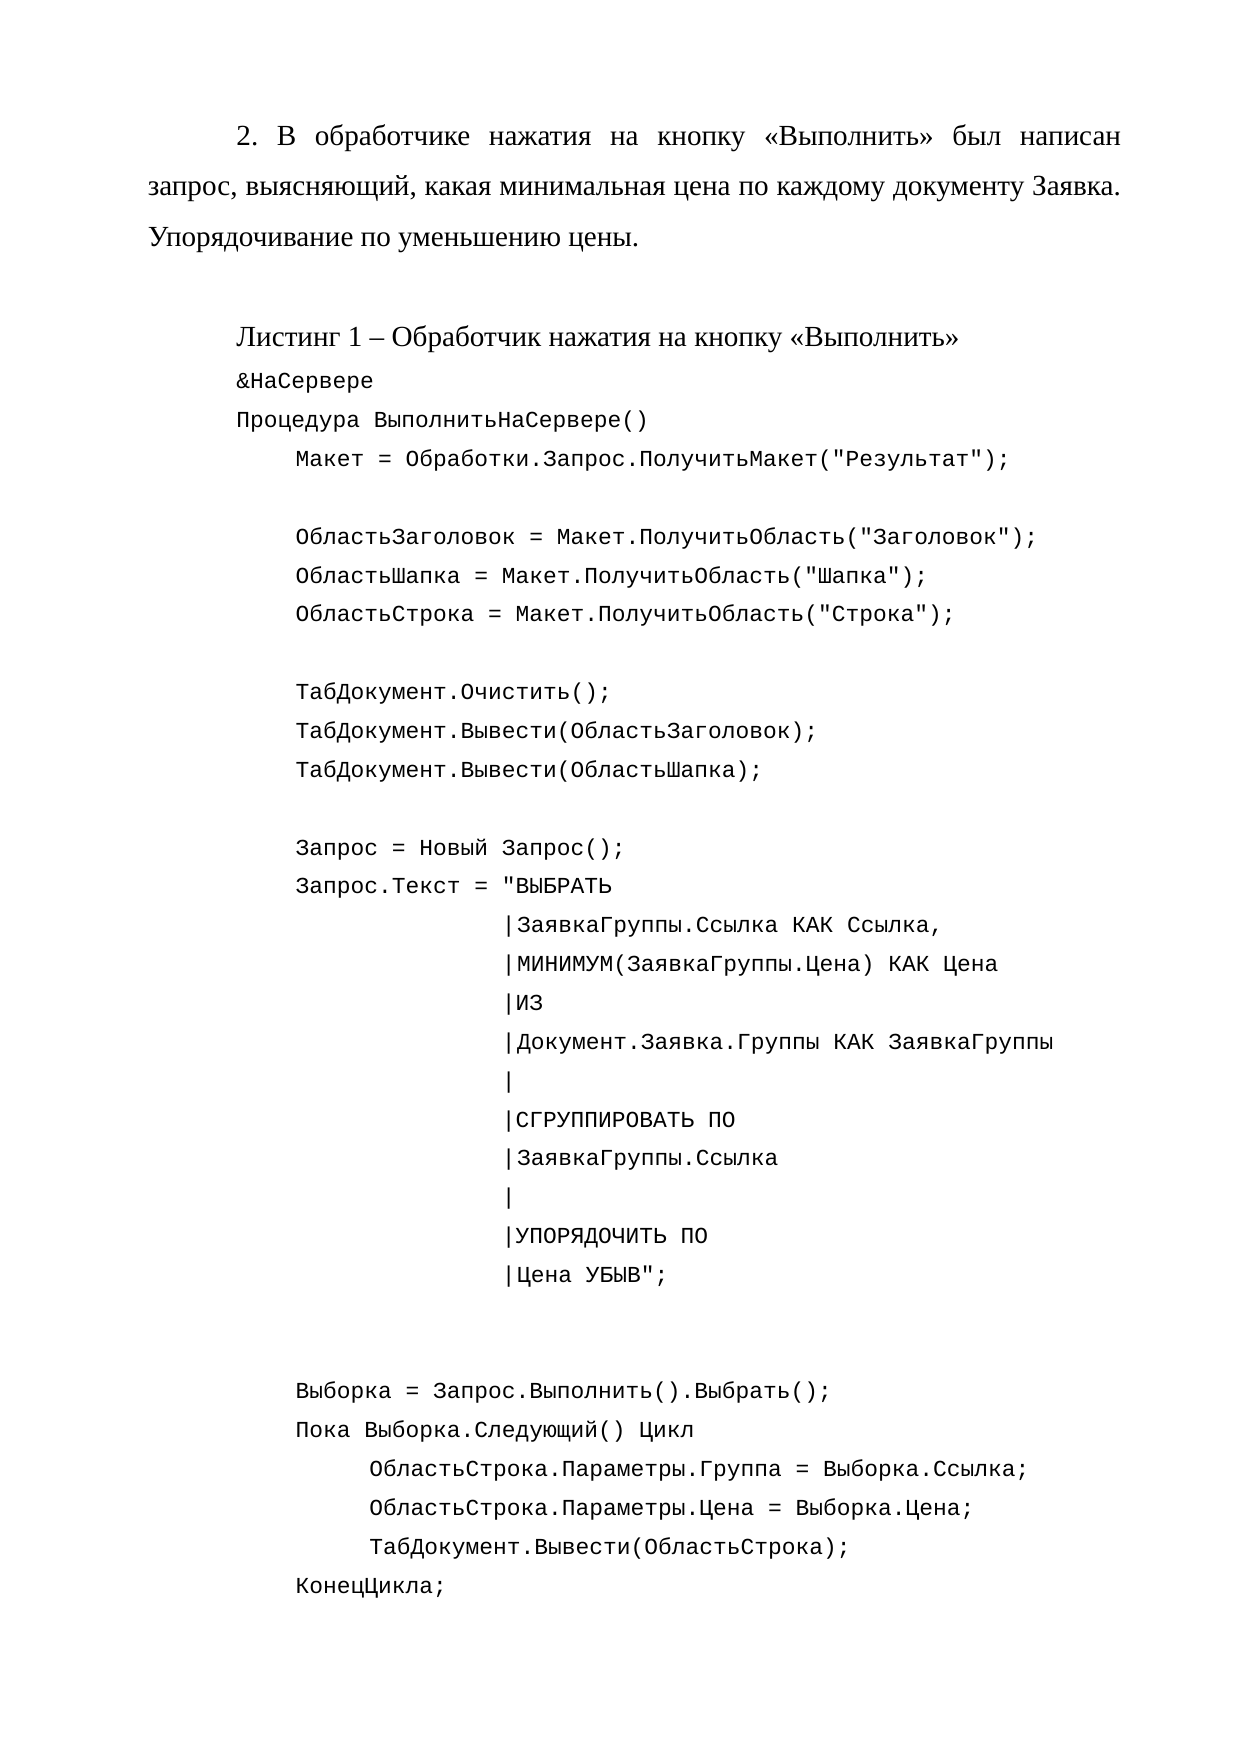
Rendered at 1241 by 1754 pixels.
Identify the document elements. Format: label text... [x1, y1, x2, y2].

text Листинг 1 – Обработчик нажатия на кнопку «Выполнить» [148, 319, 1122, 353]
text Процедура ВыполнитьНаСервере() [148, 408, 1122, 434]
text | ЗаявкаГруппы.Ссылка [148, 1147, 1122, 1173]
text ОбластьСтрока = Макет.ПолучитьОбласть("Строка"); [148, 603, 1122, 629]
text | Документ.Заявка.Группы КАК ЗаявкаГруппы [148, 1030, 1122, 1056]
text Запрос = Новый Запрос(); [148, 836, 1122, 862]
text Макет = Обработки.Запрос.ПолучитьМакет("Результат"); [148, 447, 1122, 473]
text ОбластьЗаголовок = Макет.ПолучитьОбласть("Заголовок"); [148, 525, 1122, 551]
text |УПОРЯДОЧИТЬ ПО [148, 1224, 1122, 1250]
text ОбластьШапка = Макет.ПолучитьОбласть("Шапка"); [148, 564, 1122, 590]
text ОбластьСтрока.Параметры.Группа = Выборка.Ссылка; [148, 1458, 1122, 1483]
text Выборка = Запрос.Выполнить().Выбрать(); [148, 1380, 1122, 1406]
text | [148, 1186, 1122, 1212]
text ТабДокумент.Вывести(ОбластьСтрока); [148, 1535, 1122, 1561]
text |ИЗ [148, 991, 1122, 1017]
text 2. В обработчике нажатия на кнопку «Выполнить» был написан запрос, выясняющий, какая минимальная цена по каждому документу Заявка. Упорядочивание по уменьшению цены. [148, 118, 1122, 252]
text ТабДокумент.Вывести(ОбластьЗаголовок); [148, 719, 1122, 745]
text | [148, 1069, 1122, 1095]
text &НаСервере [148, 370, 1122, 396]
text |СГРУППИРОВАТЬ ПО [148, 1108, 1122, 1134]
text Пока Выборка.Следующий() Цикл [148, 1419, 1122, 1445]
text | ЗаявкаГруппы.Ссылка КАК Ссылка, [148, 914, 1122, 939]
text ТабДокумент.Вывести(ОбластьШапка); [148, 758, 1122, 784]
text ОбластьСтрока.Параметры.Цена = Выборка.Цена; [148, 1496, 1122, 1522]
text | МИНИМУМ(ЗаявкаГруппы.Цена) КАК Цена [148, 952, 1122, 978]
text ТабДокумент.Очистить(); [148, 681, 1122, 706]
text КонецЦикла; [148, 1574, 1122, 1600]
text Запрос.Текст = "ВЫБРАТЬ [148, 875, 1122, 901]
text | Цена УБЫВ"; [148, 1263, 1122, 1289]
